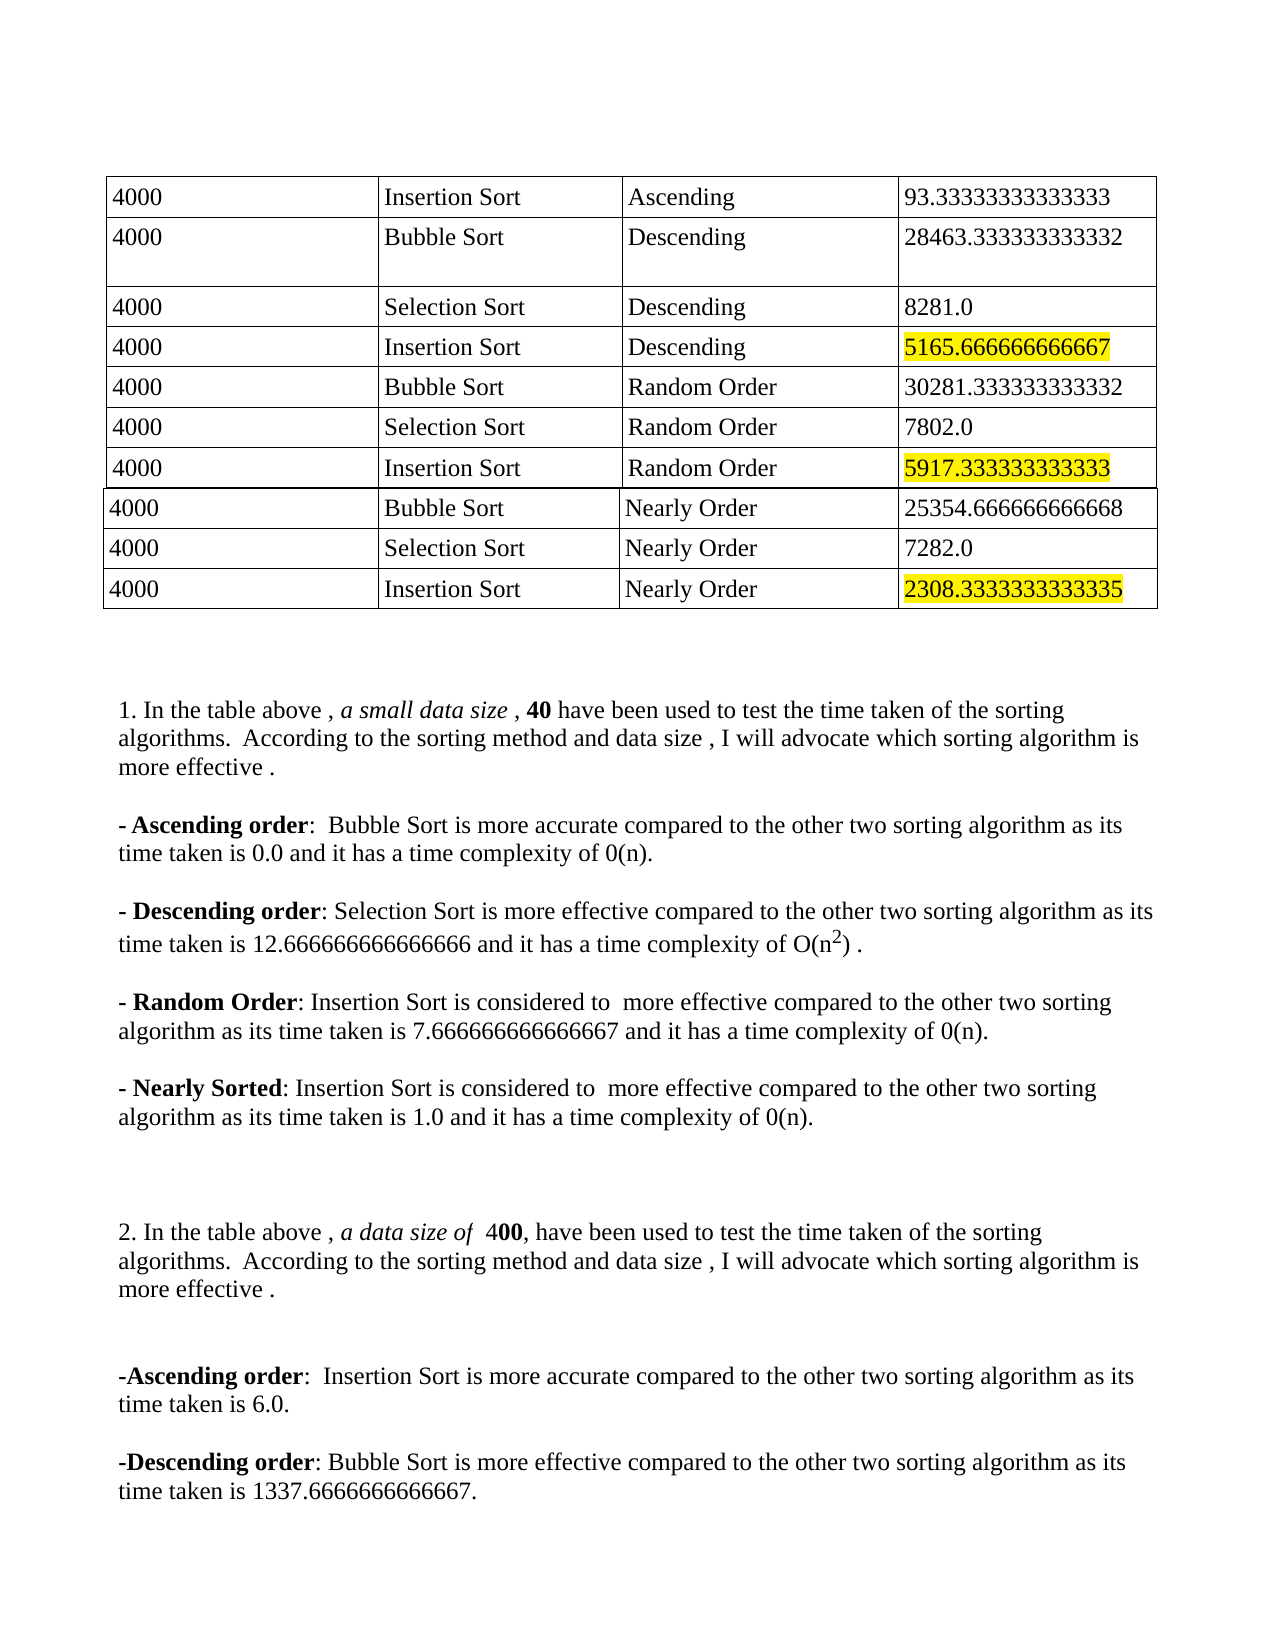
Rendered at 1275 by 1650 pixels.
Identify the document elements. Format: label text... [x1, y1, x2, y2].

text 1. In the table above , a small data size , 40 have been used to test the time taken of the sorting algorithms. According to the sorting method and data size , I will advocate which sorting algorithm is more effective . [118, 695, 1157, 781]
table_cell Descending [623, 218, 898, 286]
table_header Bubble Sort [379, 489, 619, 528]
table_cell 7282.0 [899, 529, 1157, 568]
text 2. In the table above , a data size of 400, have been used to test the time taken of the sorting algorithms. According to the sorting method and data size , I will advocate which sorting algorithm is more effective . [118, 1217, 1157, 1303]
table_cell Ascending [623, 177, 898, 217]
table_cell 7802.0 [899, 408, 1156, 447]
text - Random Order: Insertion Sort is considered to more effective compared to the other two sorting algorithm as its time taken is 7.666666666666667 and it has a time complexity of 0(n). [118, 987, 1157, 1044]
table_cell Bubble Sort [379, 367, 622, 407]
table_cell Insertion Sort [379, 569, 619, 608]
table_cell 4000 [107, 408, 378, 447]
table_cell Selection Sort [379, 529, 619, 568]
table_cell Random Order [623, 408, 898, 447]
table_cell Insertion Sort [379, 448, 622, 487]
table_cell Random Order [623, 367, 898, 407]
table_header 4000 [104, 489, 378, 528]
table_cell Insertion Sort [379, 177, 622, 217]
table_cell Nearly Order [620, 569, 898, 608]
table_cell 5917.333333333333 [899, 448, 1156, 487]
text -Descending order: Bubble Sort is more effective compared to the other two sorting algorithm as its time taken is 1337.6666666666667. [118, 1447, 1157, 1504]
table_cell 4000 [107, 287, 378, 326]
table_cell 4000 [107, 448, 378, 487]
table_cell Bubble Sort [379, 218, 622, 286]
table_cell 4000 [104, 529, 378, 568]
table_cell 4000 [107, 367, 378, 407]
table_cell 4000 [107, 177, 378, 217]
table_cell Insertion Sort [379, 327, 622, 366]
table_cell 30281.333333333332 [899, 367, 1156, 407]
table_cell Descending [623, 287, 898, 326]
table_header 25354.666666666668 [899, 489, 1157, 528]
table_cell 4000 [107, 327, 378, 366]
text - Ascending order: Bubble Sort is more accurate compared to the other two sorting algorithm as its time taken is 0.0 and it has a time complexity of 0(n). [118, 810, 1157, 867]
table_cell 28463.333333333332 [899, 218, 1156, 286]
table_cell 4000 [104, 569, 378, 608]
table_header Nearly Order [620, 489, 898, 528]
table_cell Descending [623, 327, 898, 366]
table_cell Nearly Order [620, 529, 898, 568]
table_cell Random Order [623, 448, 898, 487]
table_cell 93.33333333333333 [899, 177, 1156, 217]
table_cell 4000 [107, 218, 378, 286]
table_cell Selection Sort [379, 287, 622, 326]
text -Ascending order: Insertion Sort is more accurate compared to the other two sorting algorithm as its time taken is 6.0. [118, 1361, 1157, 1418]
table_cell 2308.3333333333335 [899, 569, 1157, 608]
table_cell Selection Sort [379, 408, 622, 447]
table_cell 5165.666666666667 [899, 327, 1156, 366]
text - Descending order: Selection Sort is more effective compared to the other two sorting algorithm as its time taken is 12.666666666666666 and it has a time complexity of O(n2) . [118, 896, 1157, 958]
text - Nearly Sorted: Insertion Sort is considered to more effective compared to the other two sorting algorithm as its time taken is 1.0 and it has a time complexity of 0(n). [118, 1073, 1157, 1131]
table_cell 8281.0 [899, 287, 1156, 326]
